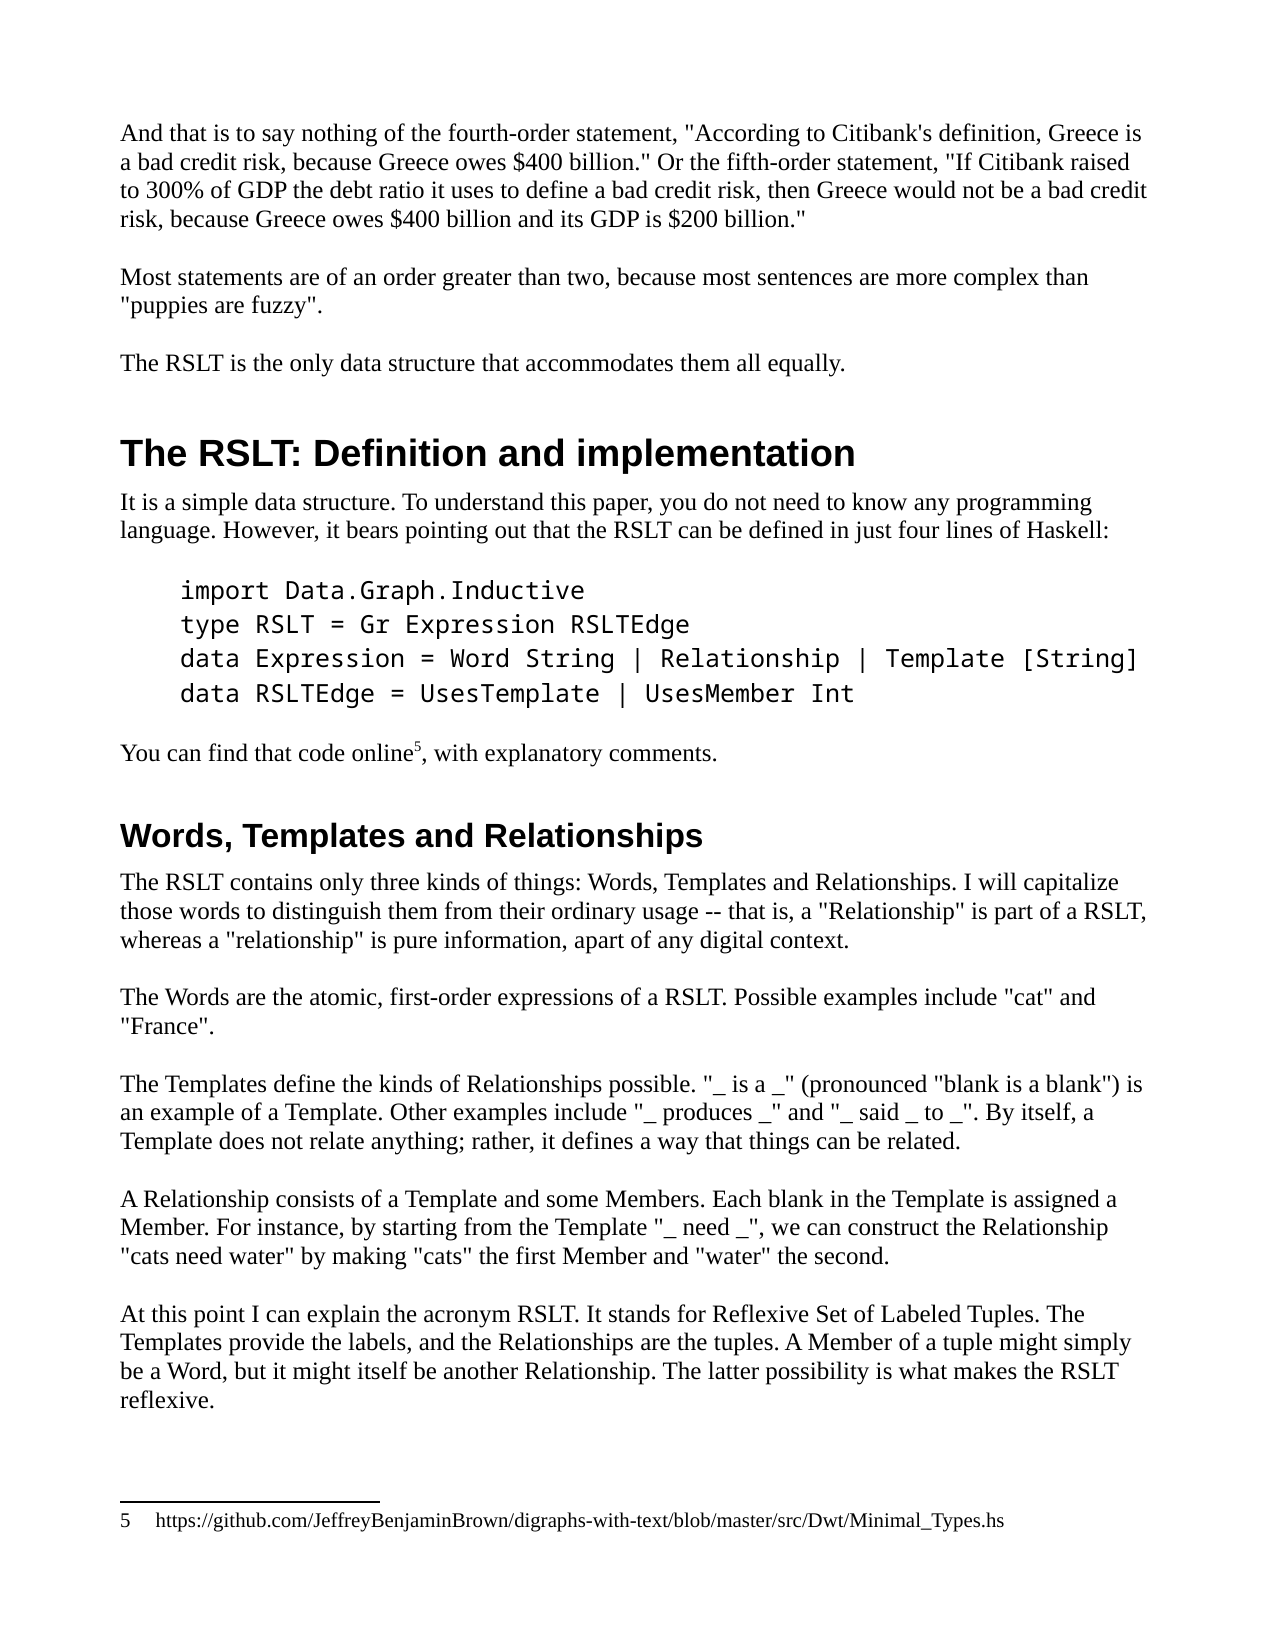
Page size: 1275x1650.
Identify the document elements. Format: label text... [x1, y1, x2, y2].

subtitle Words, Templates and Relationships [120, 816, 1155, 855]
text The Templates define the kinds of Relationships possible. "_ is a _" (pronounced "blank is a blank") is an example of a Template. Other examples include "_ produces _" and "_ said _ to _". By itself, a Template does not relate anything; rather, it defines a way that things can be related. [120, 1069, 1155, 1155]
text A Relationship consists of a Template and some Members. Each blank in the Template is assigned a Member. For instance, by starting from the Template "_ need _", we can construct the Relationship "cats need water" by making "cats" the first Member and "water" the second. [120, 1184, 1155, 1270]
text import Data.Graph.Inductive [120, 573, 1155, 607]
text At this point I can explain the acronym RSLT. It stands for Reflexive Set of Labeled Tuples. The Templates provide the labels, and the Relationships are the tuples. A Member of a tuple might simply be a Word, but it might itself be another Relationship. The latter possibility is what makes the RSLT reflexive. [120, 1299, 1155, 1414]
text And that is to say nothing of the fourth-order statement, "According to Citibank's definition, Greece is a bad credit risk, because Greece owes $400 billion." Or the fifth-order statement, "If Citibank raised to 300% of GDP the debt ratio it uses to define a bad credit risk, then Greece would not be a bad credit risk, because Greece owes $400 billion and its GDP is $200 billion." [120, 118, 1155, 233]
text The RSLT is the only data structure that accommodates them all equally. [120, 348, 1155, 377]
subtitle The RSLT: Definition and implementation [120, 431, 1155, 474]
text data RSLTEdge = UsesTemplate | UsesMember Int [120, 675, 1155, 709]
text type RSLT = Gr Expression RSLTEdge [120, 607, 1155, 641]
text data Expression = Word String | Relationship | Template [String] [120, 641, 1155, 675]
text https://github.com/JeffreyBenjaminBrown/digraphs-with-text/blob/master/src/Dwt/Minimal_Types.hs [120, 1508, 1155, 1532]
text Most statements are of an order greater than two, because most sentences are more complex than "puppies are fuzzy". [120, 262, 1155, 319]
text The RSLT contains only three kinds of things: Words, Templates and Relationships. I will capitalize those words to distinguish them from their ordinary usage -- that is, a "Relationship" is part of a RSLT, whereas a "relationship" is pure information, apart of any digital context. [120, 867, 1155, 954]
text The Words are the atomic, first-order expressions of a RSLT. Possible examples include "cat" and "France". [120, 982, 1155, 1040]
text You can find that code online, with explanatory comments. [120, 738, 1155, 767]
text It is a simple data structure. To understand this paper, you do not need to know any programming language. However, it bears pointing out that the RSLT can be defined in just four lines of Haskell: [120, 487, 1155, 544]
